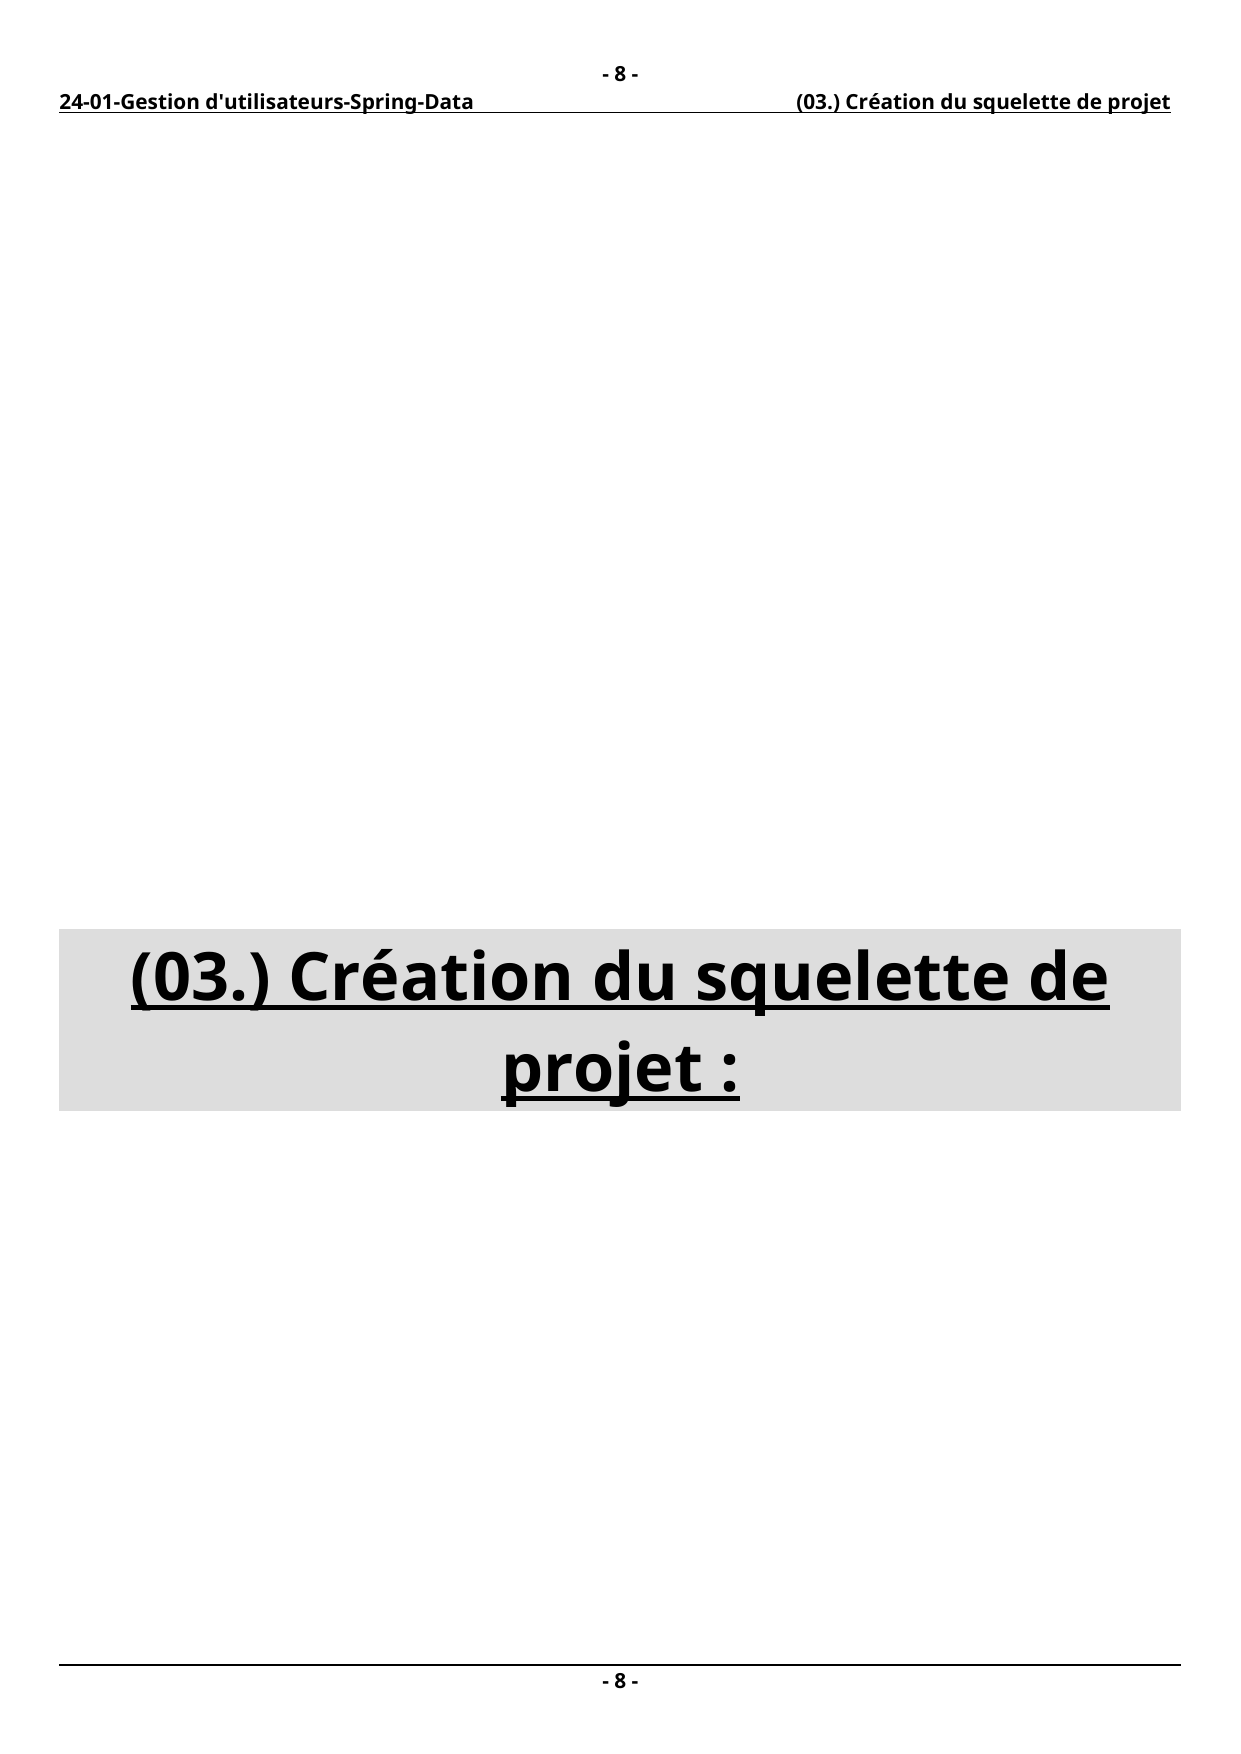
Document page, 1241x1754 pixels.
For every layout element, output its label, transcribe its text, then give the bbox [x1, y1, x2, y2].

list (03.) Création du squelette de projet : [59, 929, 1181, 1111]
